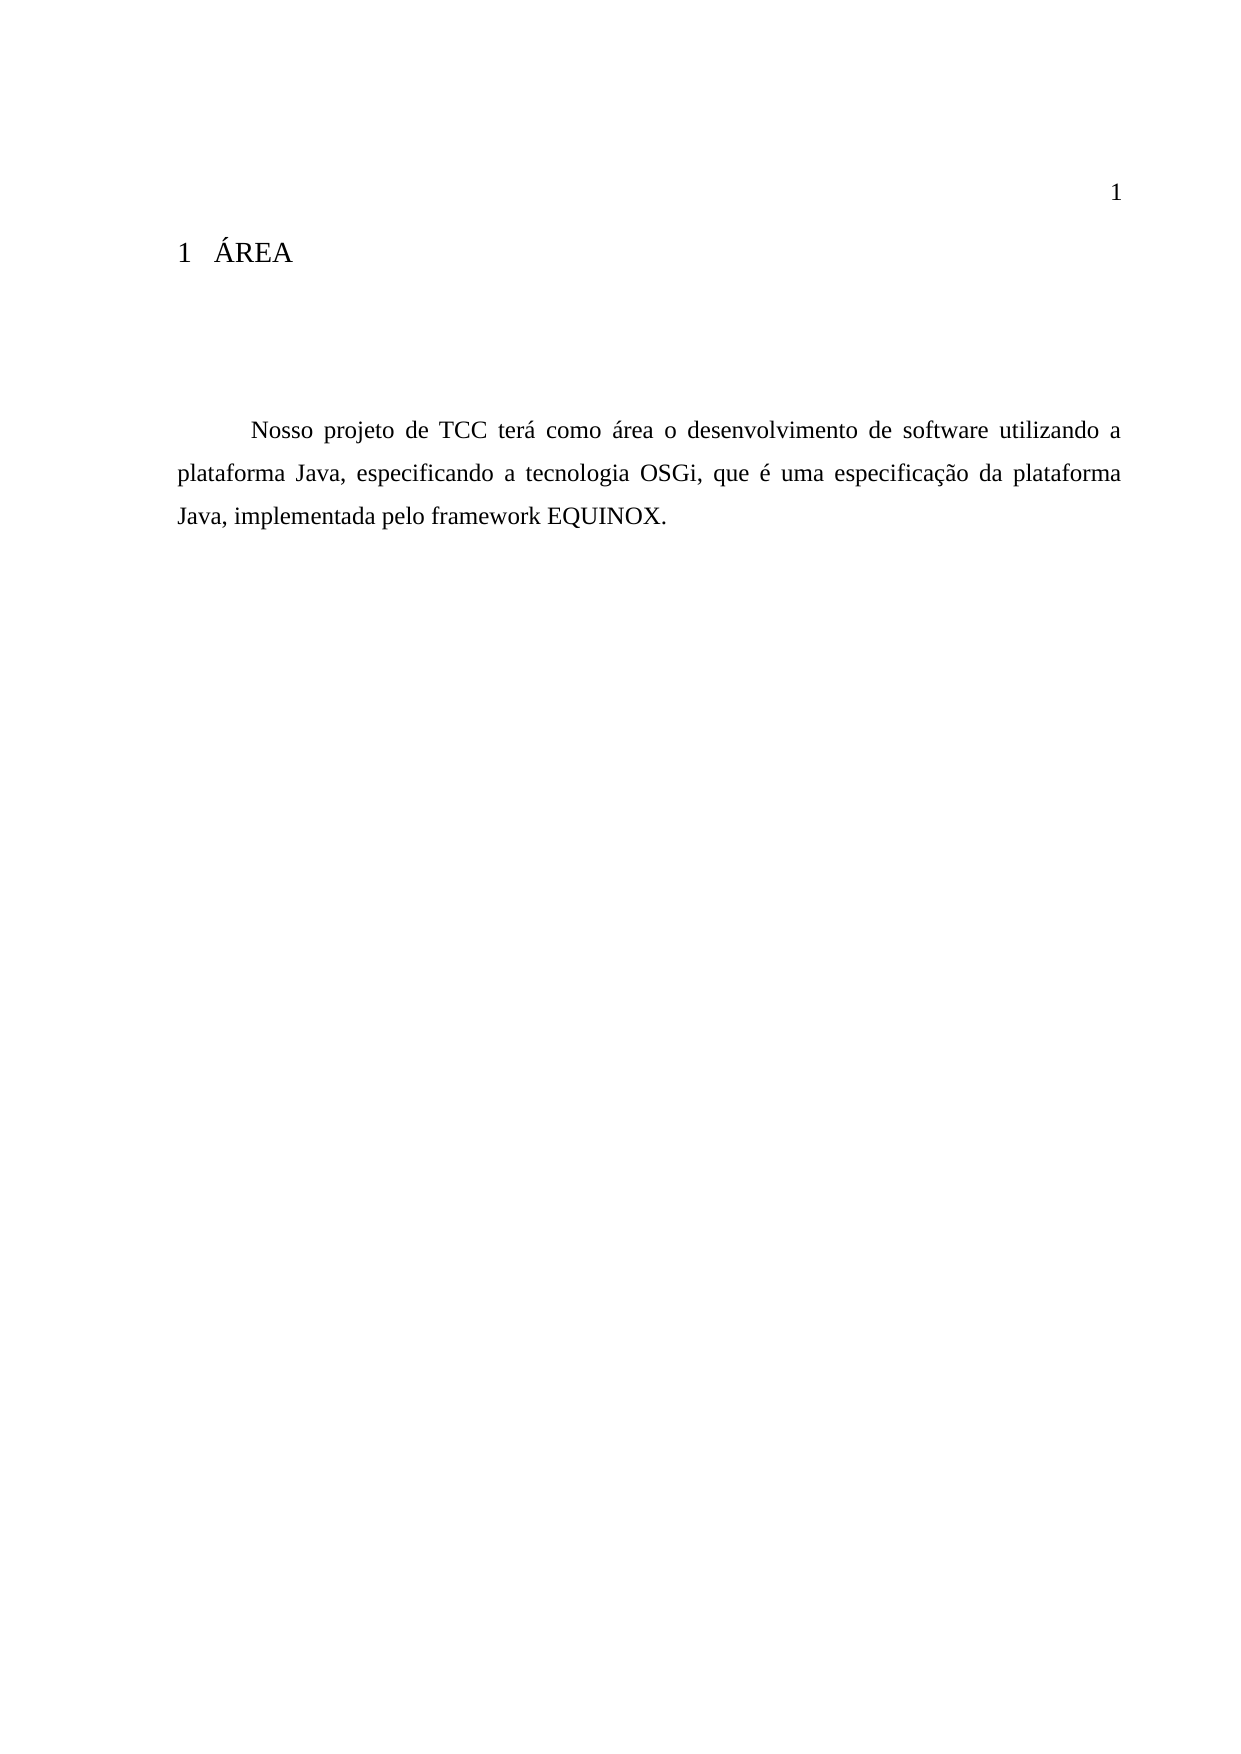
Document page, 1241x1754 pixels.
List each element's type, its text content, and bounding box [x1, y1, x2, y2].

text Nosso projeto de TCC terá como área o desenvolvimento de software utilizando a plataforma Java, especificando a tecnologia OSGi, que é uma especificação da plataforma Java, implementada pelo framework EQUINOX. [177, 415, 1122, 530]
title ÁREA [177, 235, 1122, 269]
